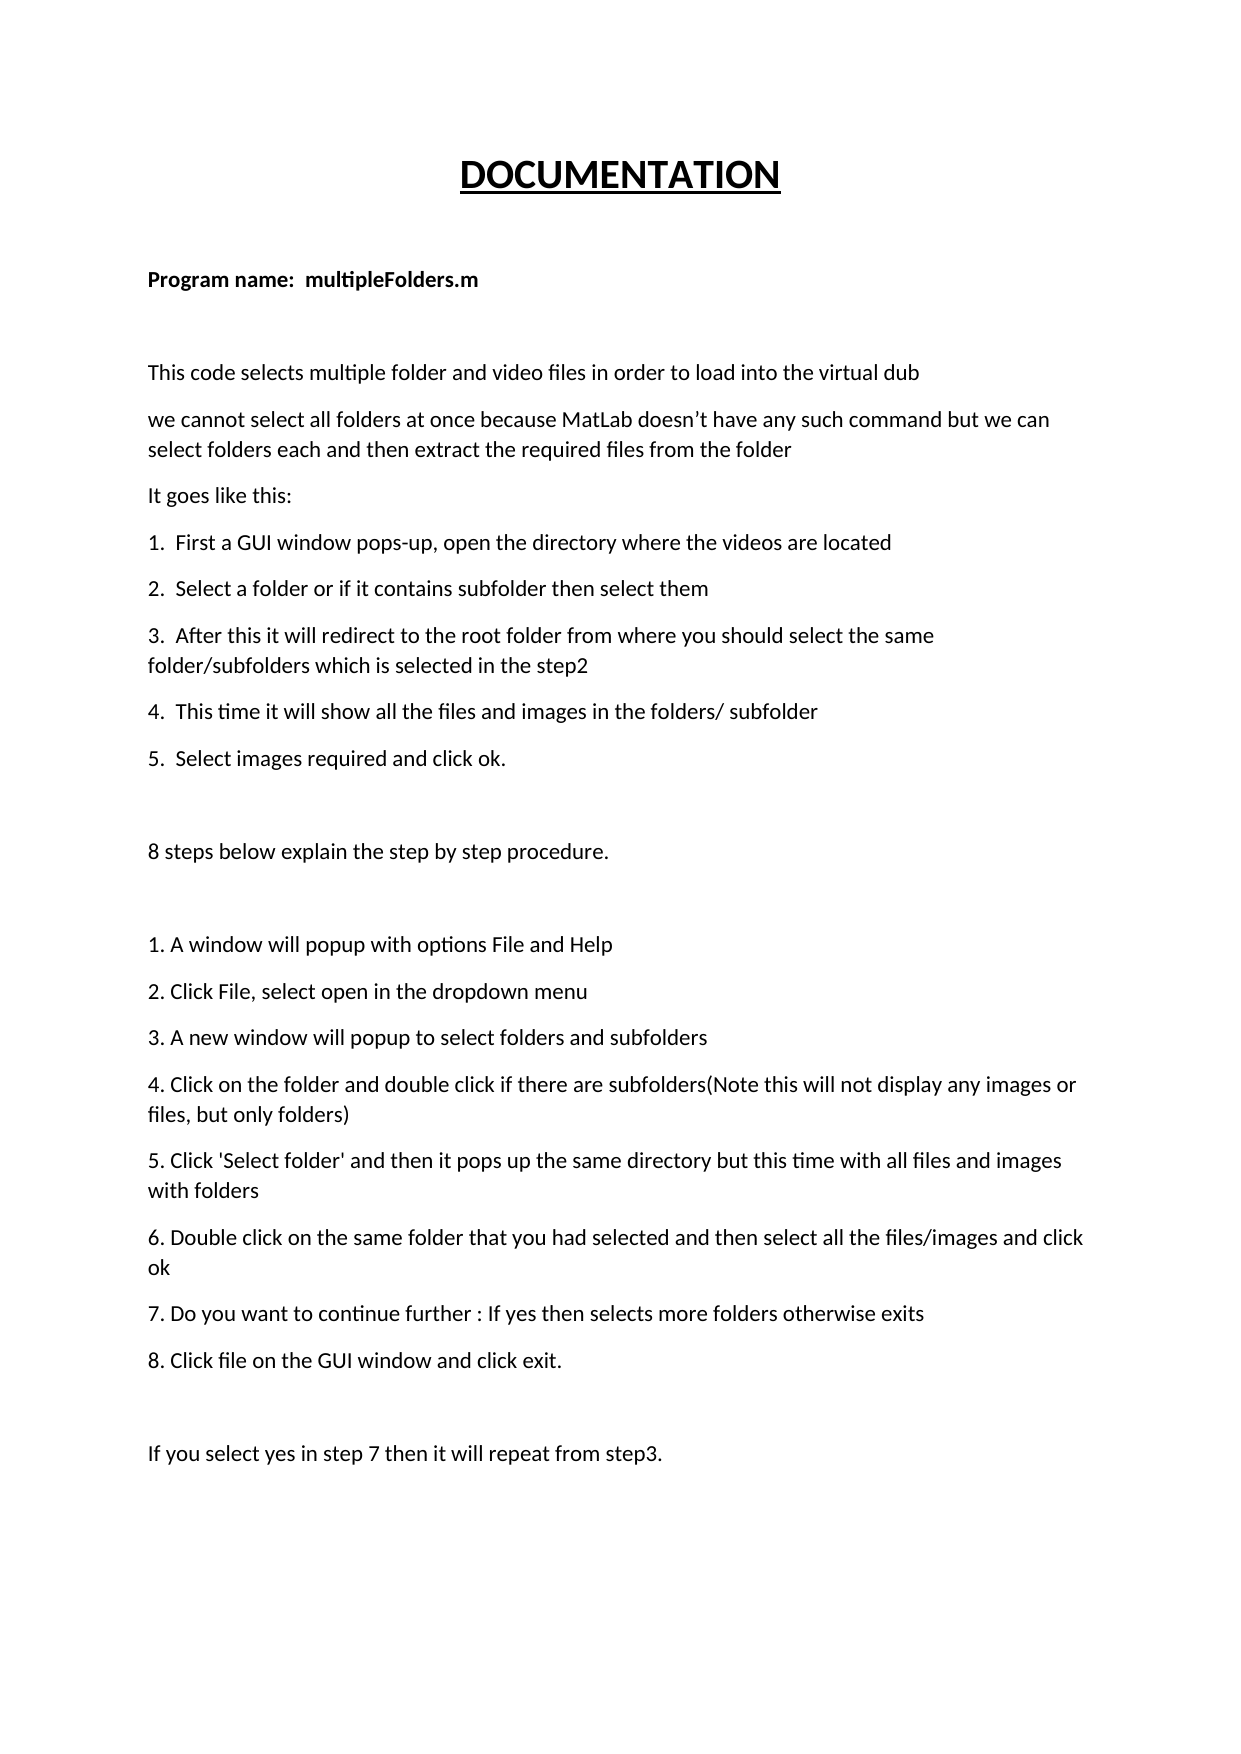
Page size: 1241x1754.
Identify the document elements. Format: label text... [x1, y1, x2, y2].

text It goes like this: [148, 481, 1093, 509]
text 3. A new window will popup to select folders and subfolders [148, 1023, 1093, 1051]
text 1. A window will popup with options File and Help [148, 930, 1093, 958]
text 8 steps below explain the step by step procedure. [148, 837, 1093, 865]
text 7. Do you want to continue further : If yes then selects more folders otherwise exits [148, 1299, 1093, 1327]
text 5. Select images required and click ok. [148, 744, 1093, 772]
text Program name: multipleFolders.m [148, 265, 1093, 293]
text 2. Click File, select open in the dropdown menu [148, 977, 1093, 1005]
text 2. Select a folder or if it contains subfolder then select them [148, 574, 1093, 602]
text If you select yes in step 7 then it will repeat from step3. [148, 1439, 1093, 1467]
text 3. After this it will redirect to the root folder from where you should select the same folder/subfolders which is selected in the step2 [148, 621, 1093, 679]
text 8. Click file on the GUI window and click exit. [148, 1346, 1093, 1374]
text 5. Click 'Select folder' and then it pops up the same directory but this time with all files and images with folders [148, 1146, 1093, 1204]
text This code selects multiple folder and video files in order to load into the virtual dub [148, 358, 1093, 386]
text we cannot select all folders at once because MatLab doesn’t have any such command but we can select folders each and then extract the required files from the folder [148, 405, 1093, 463]
text 6. Double click on the same folder that you had selected and then select all the files/images and click ok [148, 1223, 1093, 1281]
text 1. First a GUI window pops-up, open the directory where the videos are located [148, 528, 1093, 556]
text DOCUMENTATION [148, 148, 1093, 198]
text 4. Click on the folder and double click if there are subfolders(Note this will not display any images or files, but only folders) [148, 1070, 1093, 1128]
text 4. This time it will show all the files and images in the folders/ subfolder [148, 697, 1093, 726]
